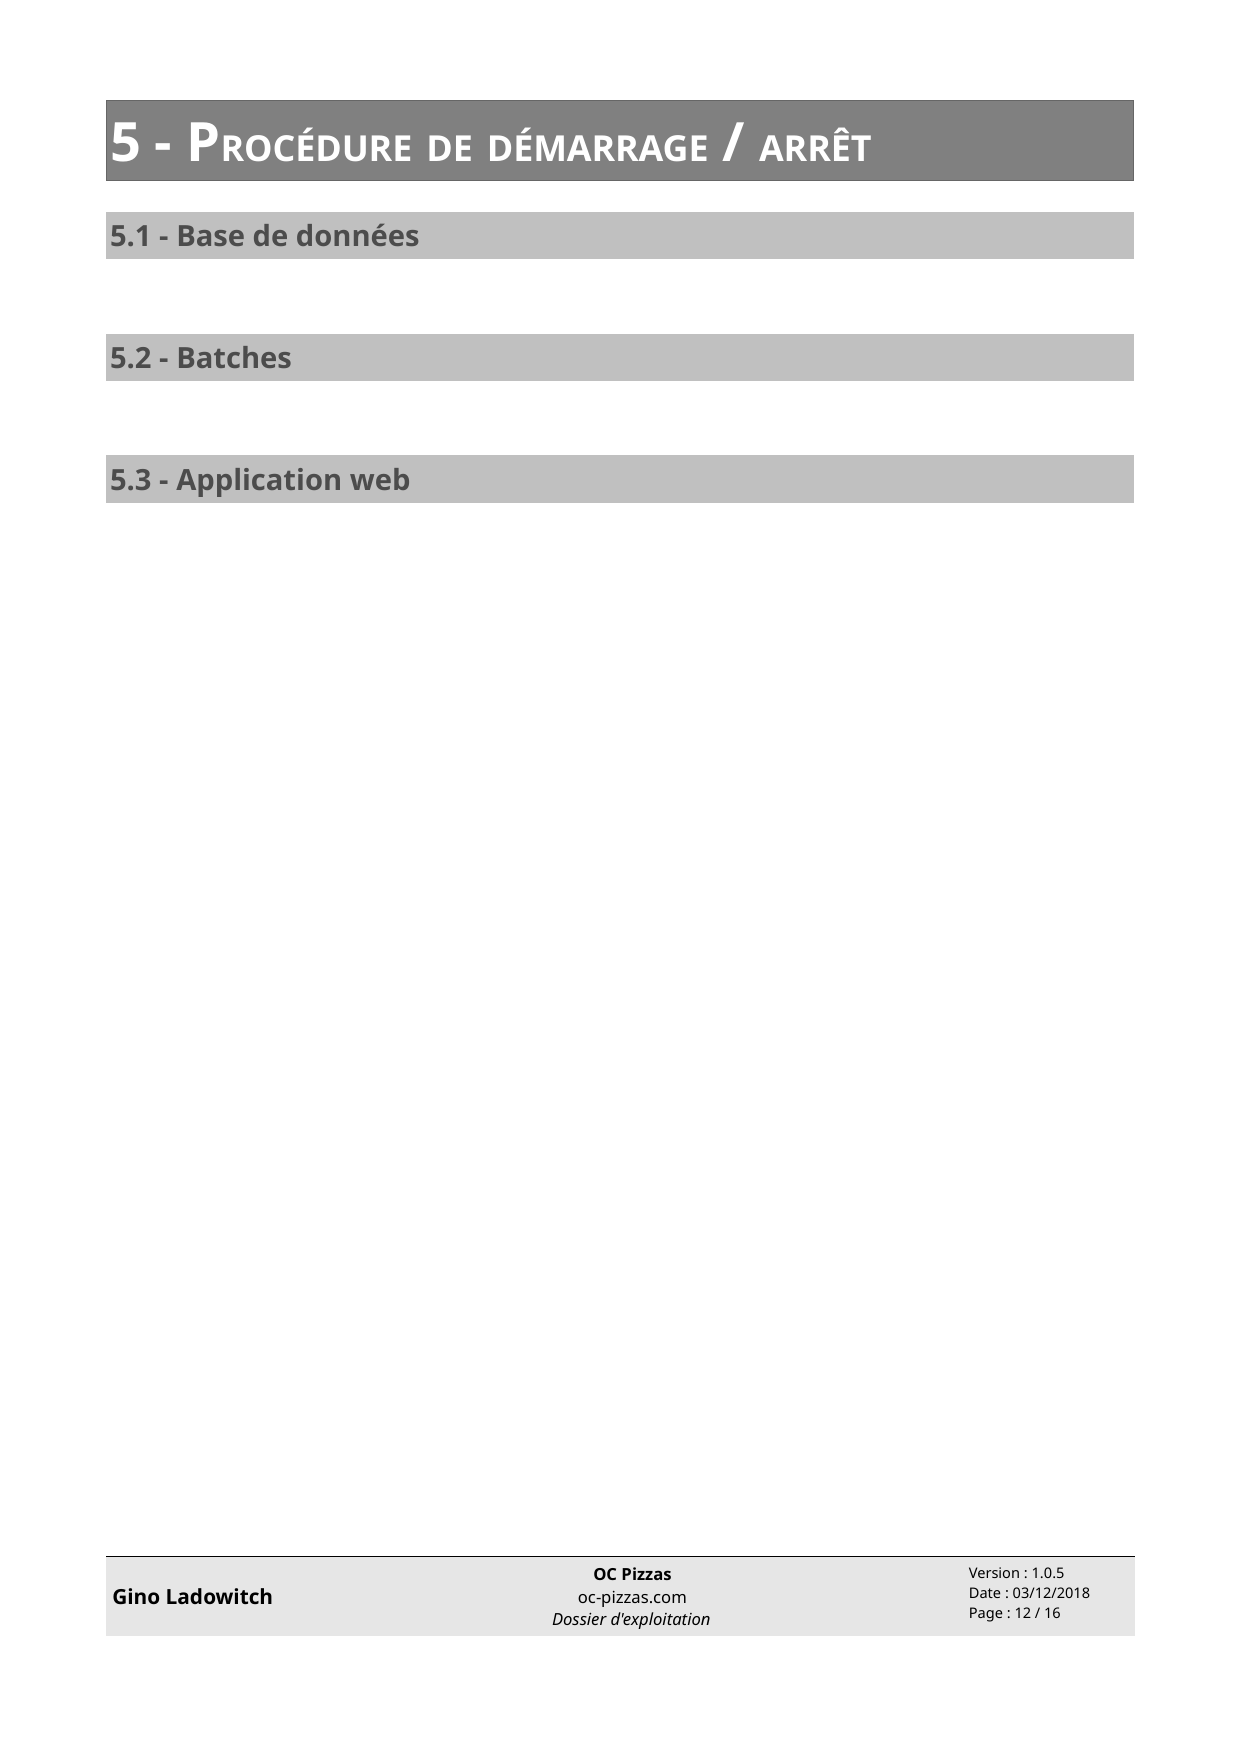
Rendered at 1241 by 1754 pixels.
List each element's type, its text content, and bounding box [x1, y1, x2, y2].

subtitle Batches [107, 335, 1133, 380]
subtitle Application web [107, 456, 1133, 502]
subtitle Base de données [107, 213, 1133, 258]
subtitle Procédure de démarrage / arrêt [107, 101, 1133, 180]
